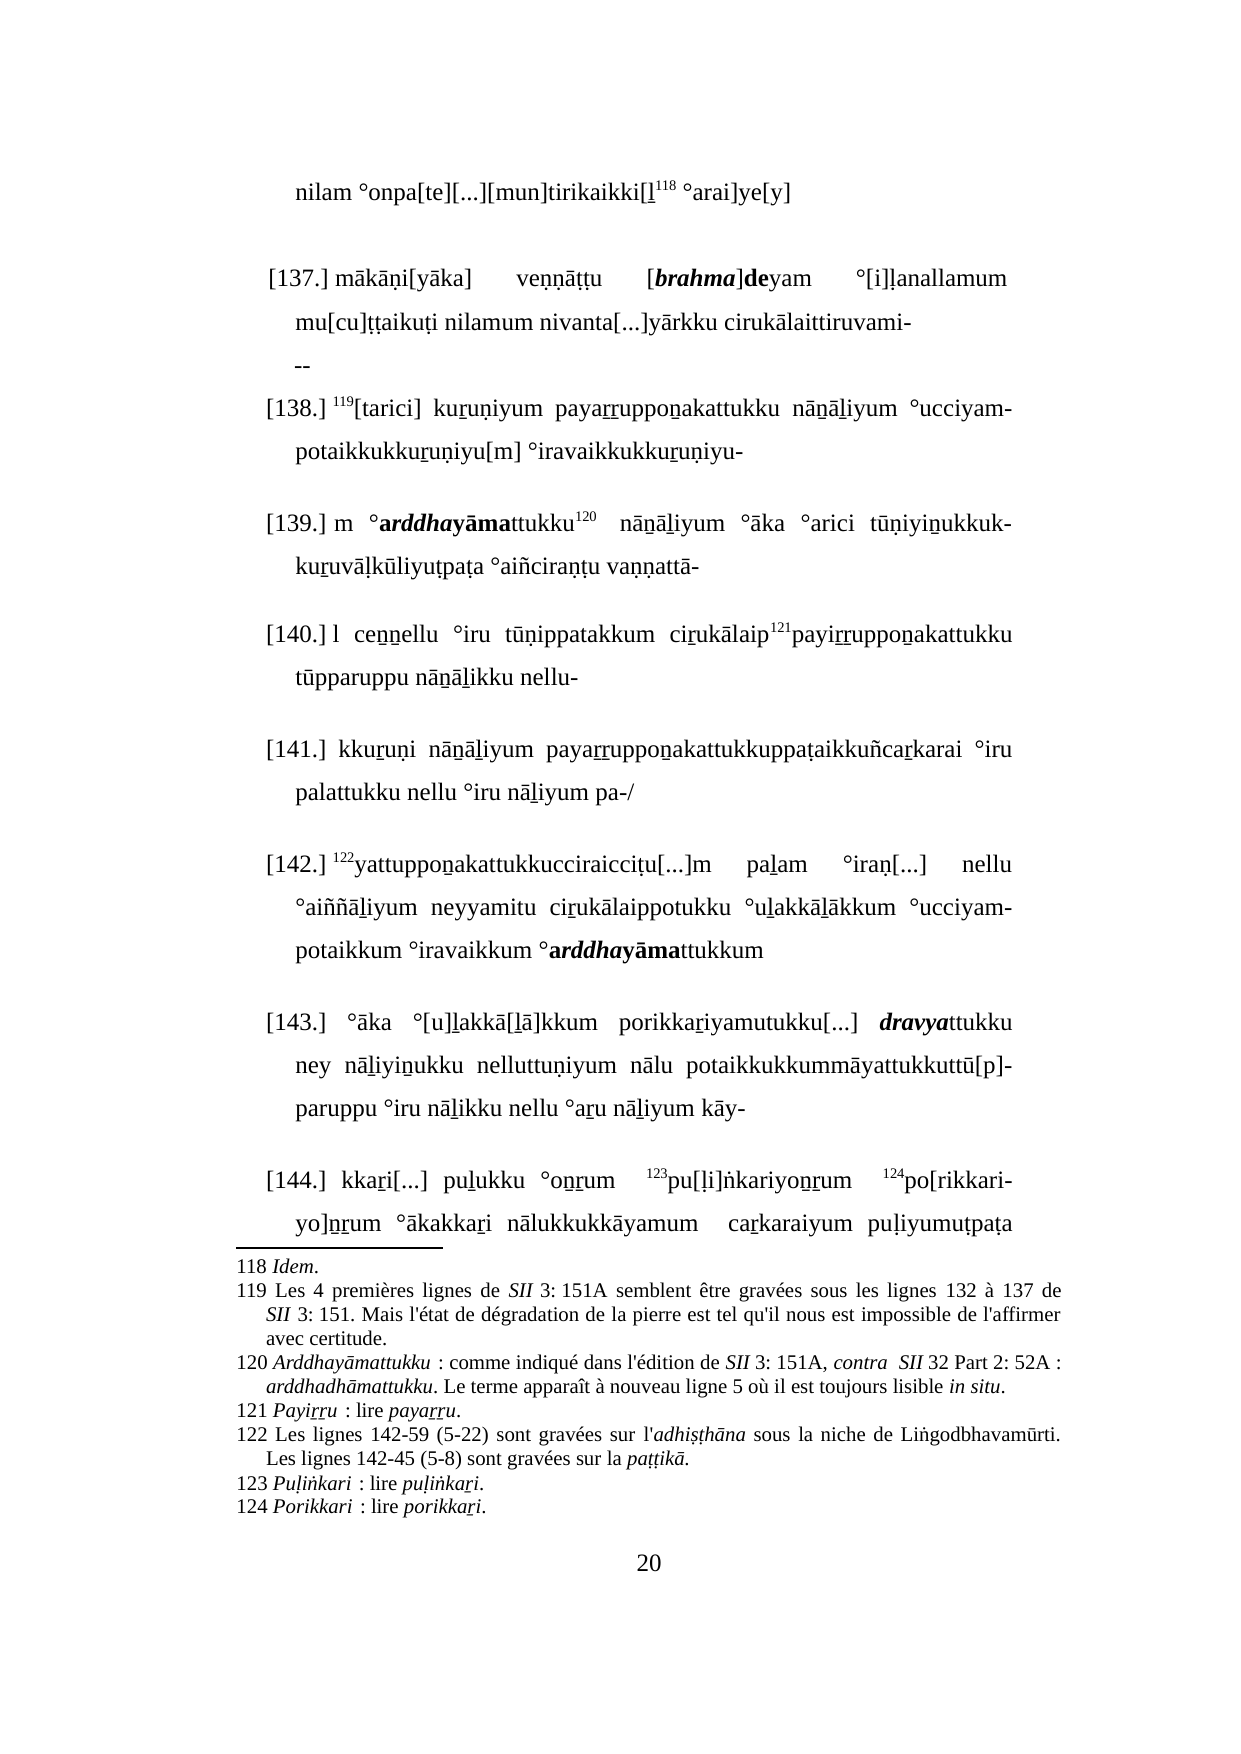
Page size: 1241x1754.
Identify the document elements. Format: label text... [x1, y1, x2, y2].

text [138.] [tarici] kuṟuṇiyum payaṟṟuppoṉakattukku nāṉāḻiyum °ucciyam-potaikkukkuṟuṇiyu[m] °iravaikkukkuṟuṇiyu- [266, 393, 1012, 465]
text [144.] kkaṟi[...] puḻukku °oṉṟum pu[ḷi]ṅkariyoṉṟum po[rikkari-yo]ṉṟum °ākakkaṟi nālukkukkāyamum caṟkaraiyum puḷiyumuṭpaṭa [266, 1165, 1012, 1237]
text nilam °onpa[te][...][mun]tirikaikki[ḻ °arai]ye[y] [268, 177, 1007, 206]
text [142.] yattuppoṉakattukkucciraicciṭu[...]m paḻam °iraṇ[...] nellu °aiññāḻiyum neyyamitu ciṟukālaippotukku °uḻakkāḻākkum °ucciyam-potaikkum °iravaikkum °arddhayāmattukkum [266, 849, 1012, 964]
text [143.] °āka °[u]ḻakkā[ḻā]kkum porikkaṟiyamutukku[...] dravyattukku ney nāḻiyiṉukku nelluttuṇiyum nālu potaikkukkummāyattukkuttū[p]-paruppu °iru nāḻikku nellu °aṟu nāḻiyum kāy- [266, 1007, 1012, 1122]
text Puḷiṅkari : lire puḷiṅkaṟi. [236, 1470, 1061, 1494]
text -- [294, 350, 1022, 378]
text Idem. [236, 1254, 1061, 1278]
text Porikkari : lire porikkaṟi. [236, 1494, 1061, 1518]
text Les 4 premières lignes de SII 3: 151A semblent être gravées sous les lignes 132 à 137 de SII 3: 151. Mais l'état de dégradation de la pierre est tel qu'il nous est impossible de l'affirmer avec certitude. [236, 1278, 1061, 1350]
text Les lignes 142-59 (5-22) sont gravées sur l'adhiṣṭhāna sous la niche de Liṅgodbhavamūrti. Les lignes 142-45 (5-8) sont gravées sur la paṭṭikā. [236, 1422, 1061, 1470]
text Payiṟṟu : lire payaṟṟu. [236, 1398, 1061, 1422]
text [140.] l ceṉṉellu °iru tūṇippatakkum ciṟukālaippayiṟṟuppoṉakattukku tūpparuppu nāṉāḻikku nellu- [266, 619, 1012, 691]
text [137.] mākāṇi[yāka] veṇṇāṭṭu [brahma]deyam °[i]ḷanallamum mu[cu]ṭṭaikuṭi nilamum nivanta[...]yārkku cirukālaittiruvami- [268, 263, 1007, 335]
text [141.] kkuṟuṇi nāṉāḻiyum payaṟṟuppoṉakattukkuppaṭaikkuñcaṟkarai °iru palattukku nellu °iru nāḻiyum pa-/ [266, 734, 1012, 806]
text Arddhayāmattukku : comme indiqué dans l'édition de SII 3: 151A, contra SII 32 Part 2: 52A : arddhadhāmattukku. Le terme apparaît à nouveau ligne 5 où il est toujours lisible in situ. [236, 1350, 1061, 1398]
text [139.] m °arddhayāmattukku nāṉāḻiyum °āka °arici tūṇiyiṉukkuk- kuṟuvāḷkūliyuṭpaṭa °aiñciraṇṭu vaṇṇattā- [266, 508, 1012, 580]
